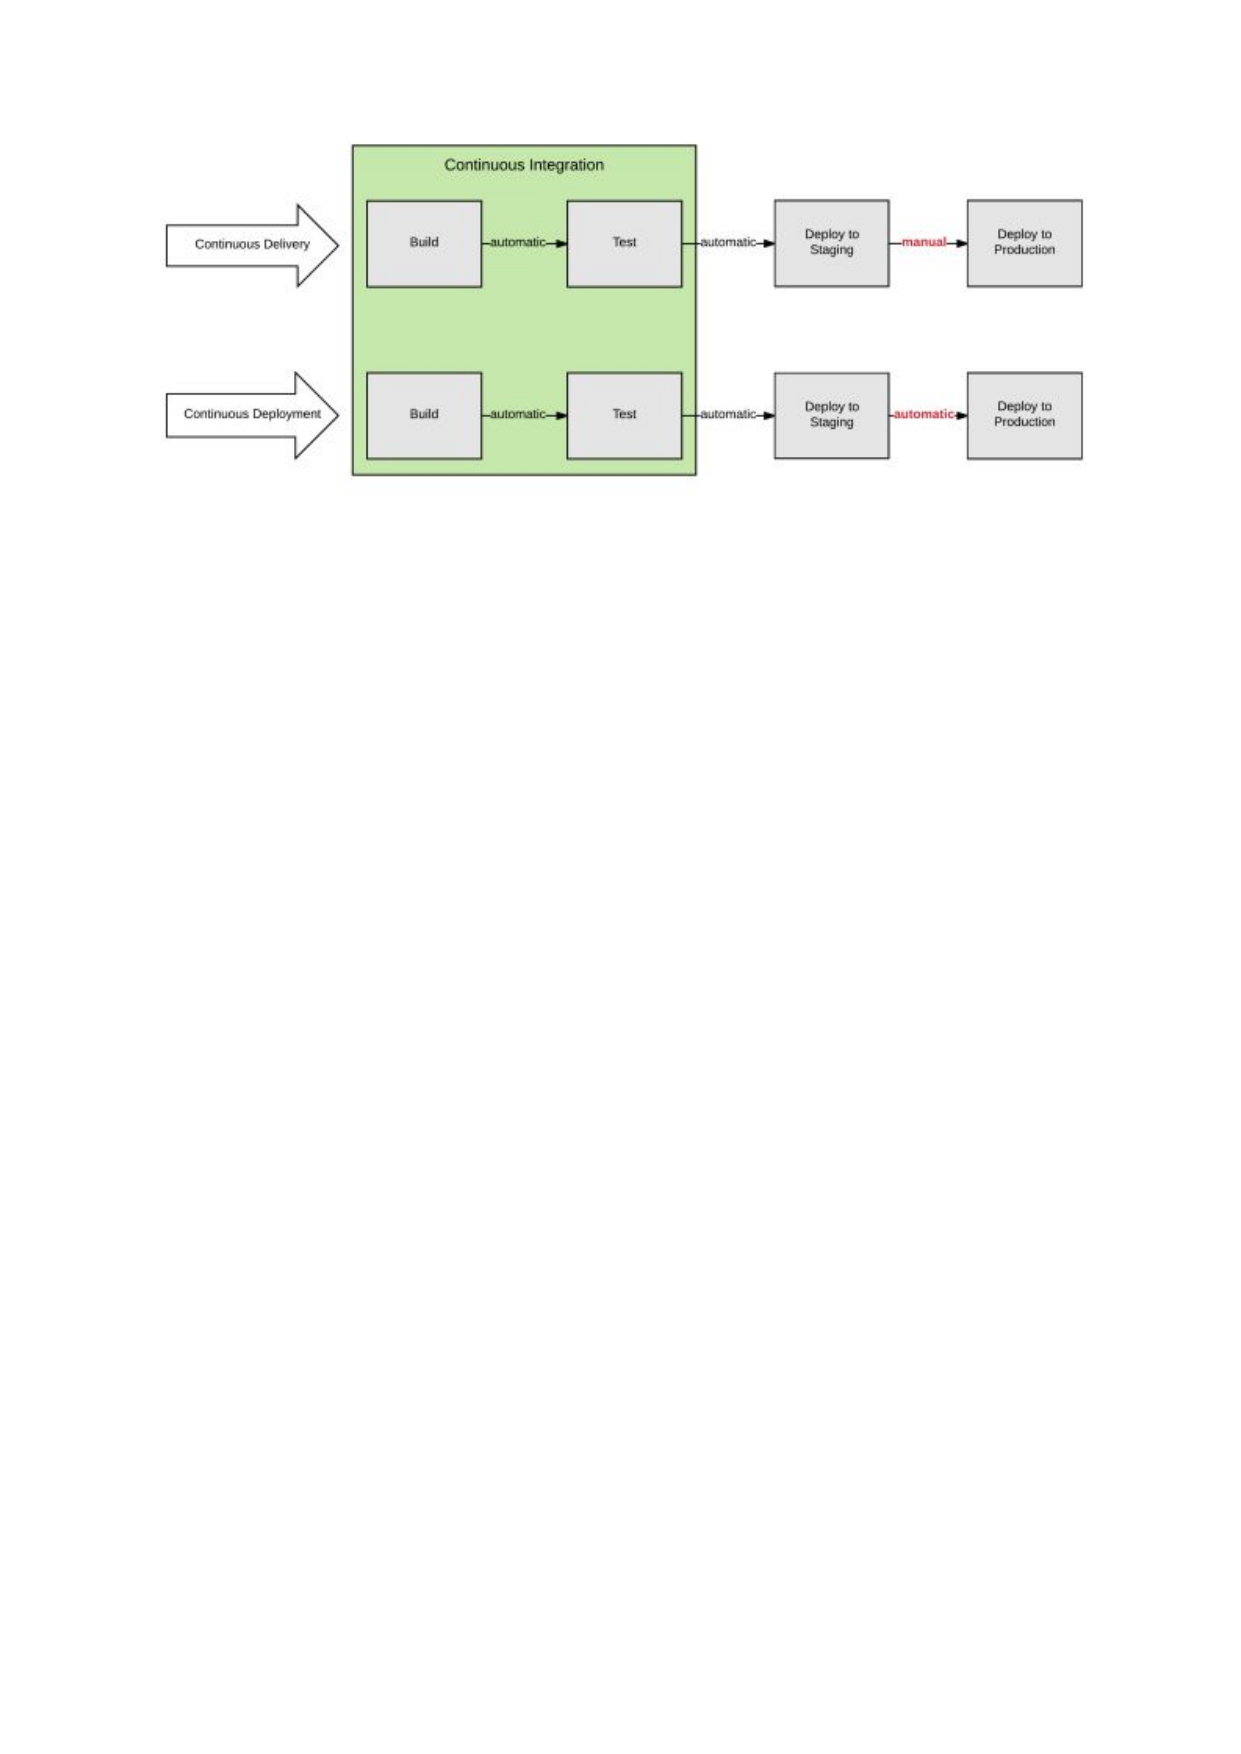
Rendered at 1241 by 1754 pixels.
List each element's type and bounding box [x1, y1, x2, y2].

picture [135, 118, 1105, 503]
